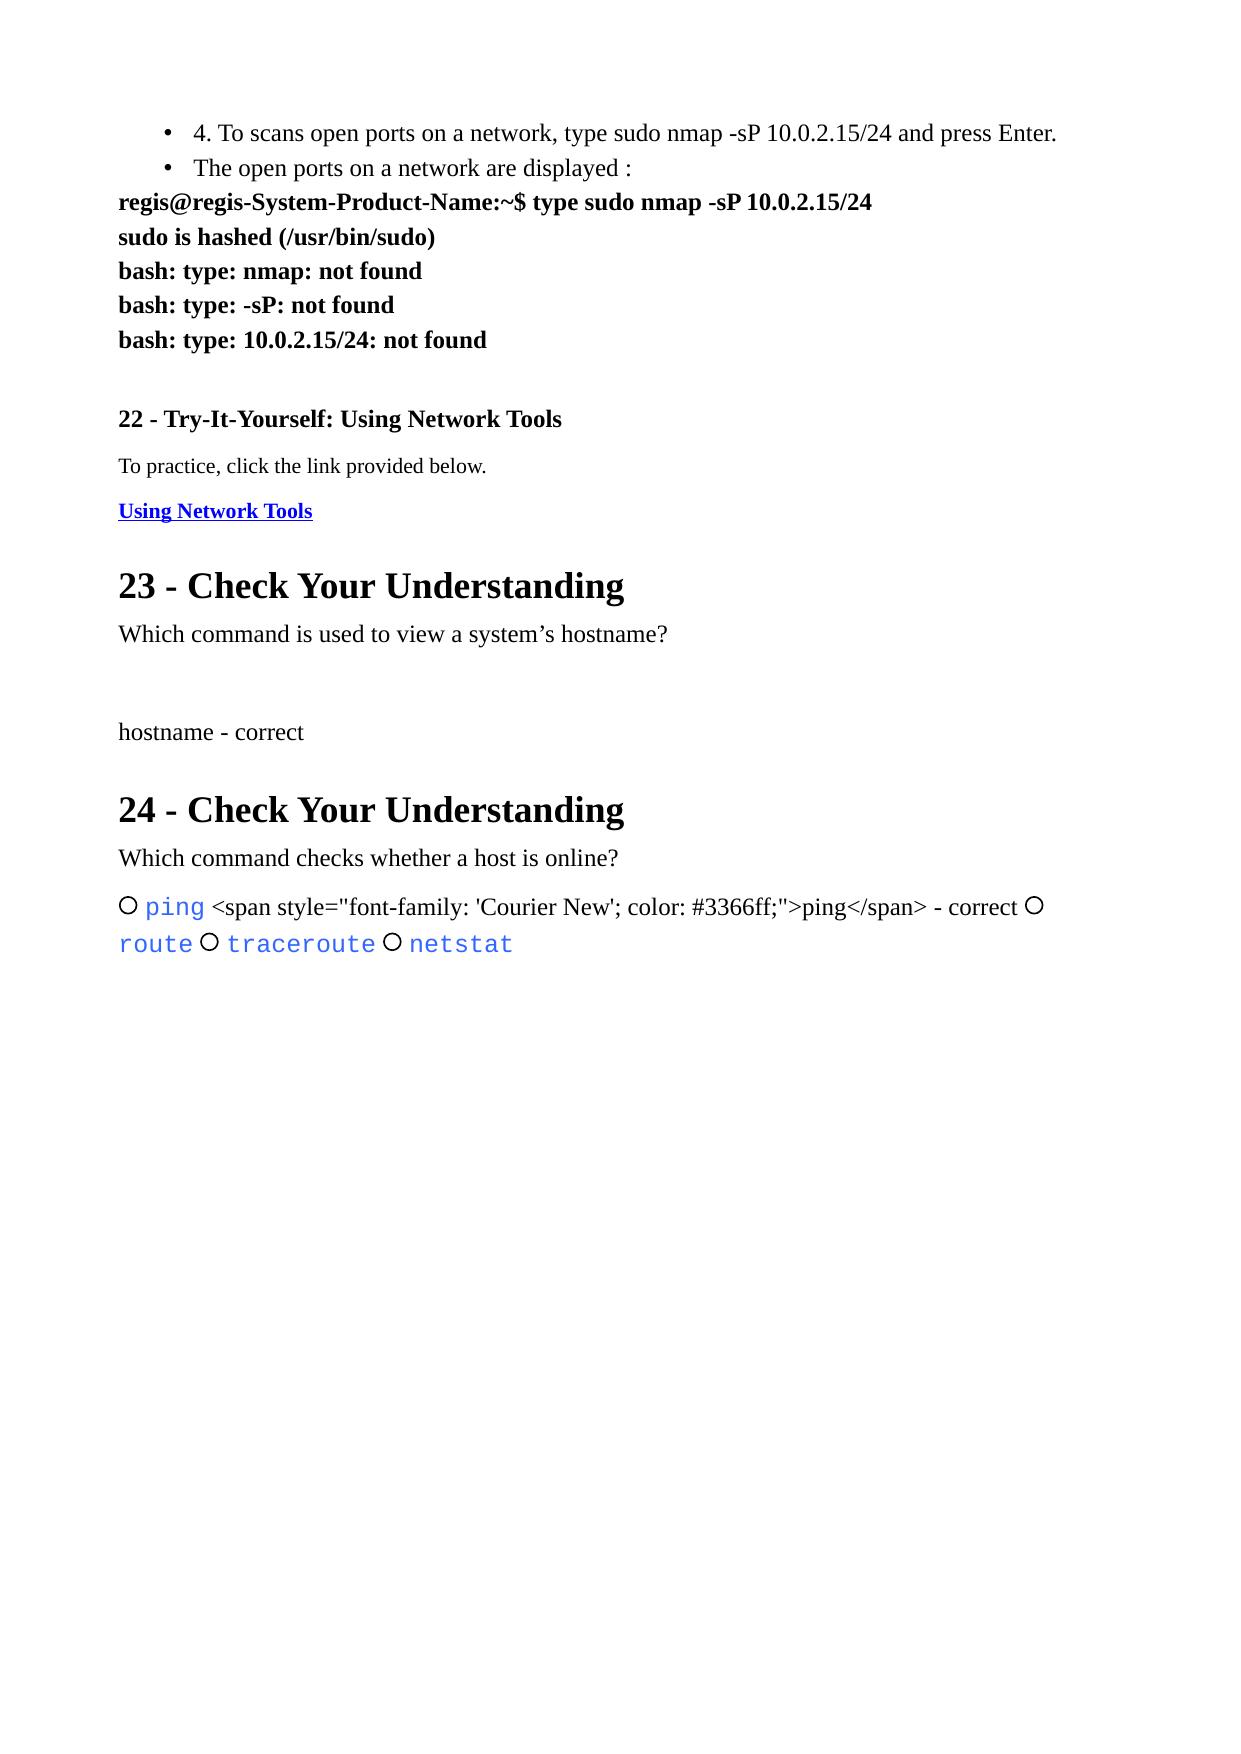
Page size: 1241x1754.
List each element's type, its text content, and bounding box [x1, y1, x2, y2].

list The open ports on a network are displayed : [164, 153, 1122, 181]
list 4. To scans open ports on a network, type sudo nmap -sP 10.0.2.15/24 and press Enter. [164, 118, 1122, 147]
subtitle 24 - Check Your Understanding [118, 787, 1122, 831]
subtitle 23 - Check Your Understanding [118, 564, 1122, 607]
text regis@regis-System-Product-Name:~$ type sudo nmap -sP 10.0.2.15/24 [118, 187, 1122, 216]
text bash: type: nmap: not found [118, 256, 1122, 285]
text 22 - Try-It-Yourself: Using Network Tools [118, 404, 1122, 433]
text Using Network Tools [118, 498, 1122, 523]
text To practice, click the link provided below. [118, 453, 1122, 478]
text bash: type: -sP: not found [118, 291, 1122, 319]
text sudo is hashed (/usr/bin/sudo) [118, 222, 1122, 250]
text Which command checks whether a host is online? [118, 843, 1122, 872]
text hostname - correct [118, 717, 1122, 746]
text bash: type: 10.0.2.15/24: not found [118, 325, 1122, 354]
text Which command is used to view a system’s hostname? [118, 619, 1122, 648]
text ping <span style="font-family: 'Courier New'; color: #3366ff;">ping</span> - correct route traceroute netstat [118, 892, 1122, 959]
